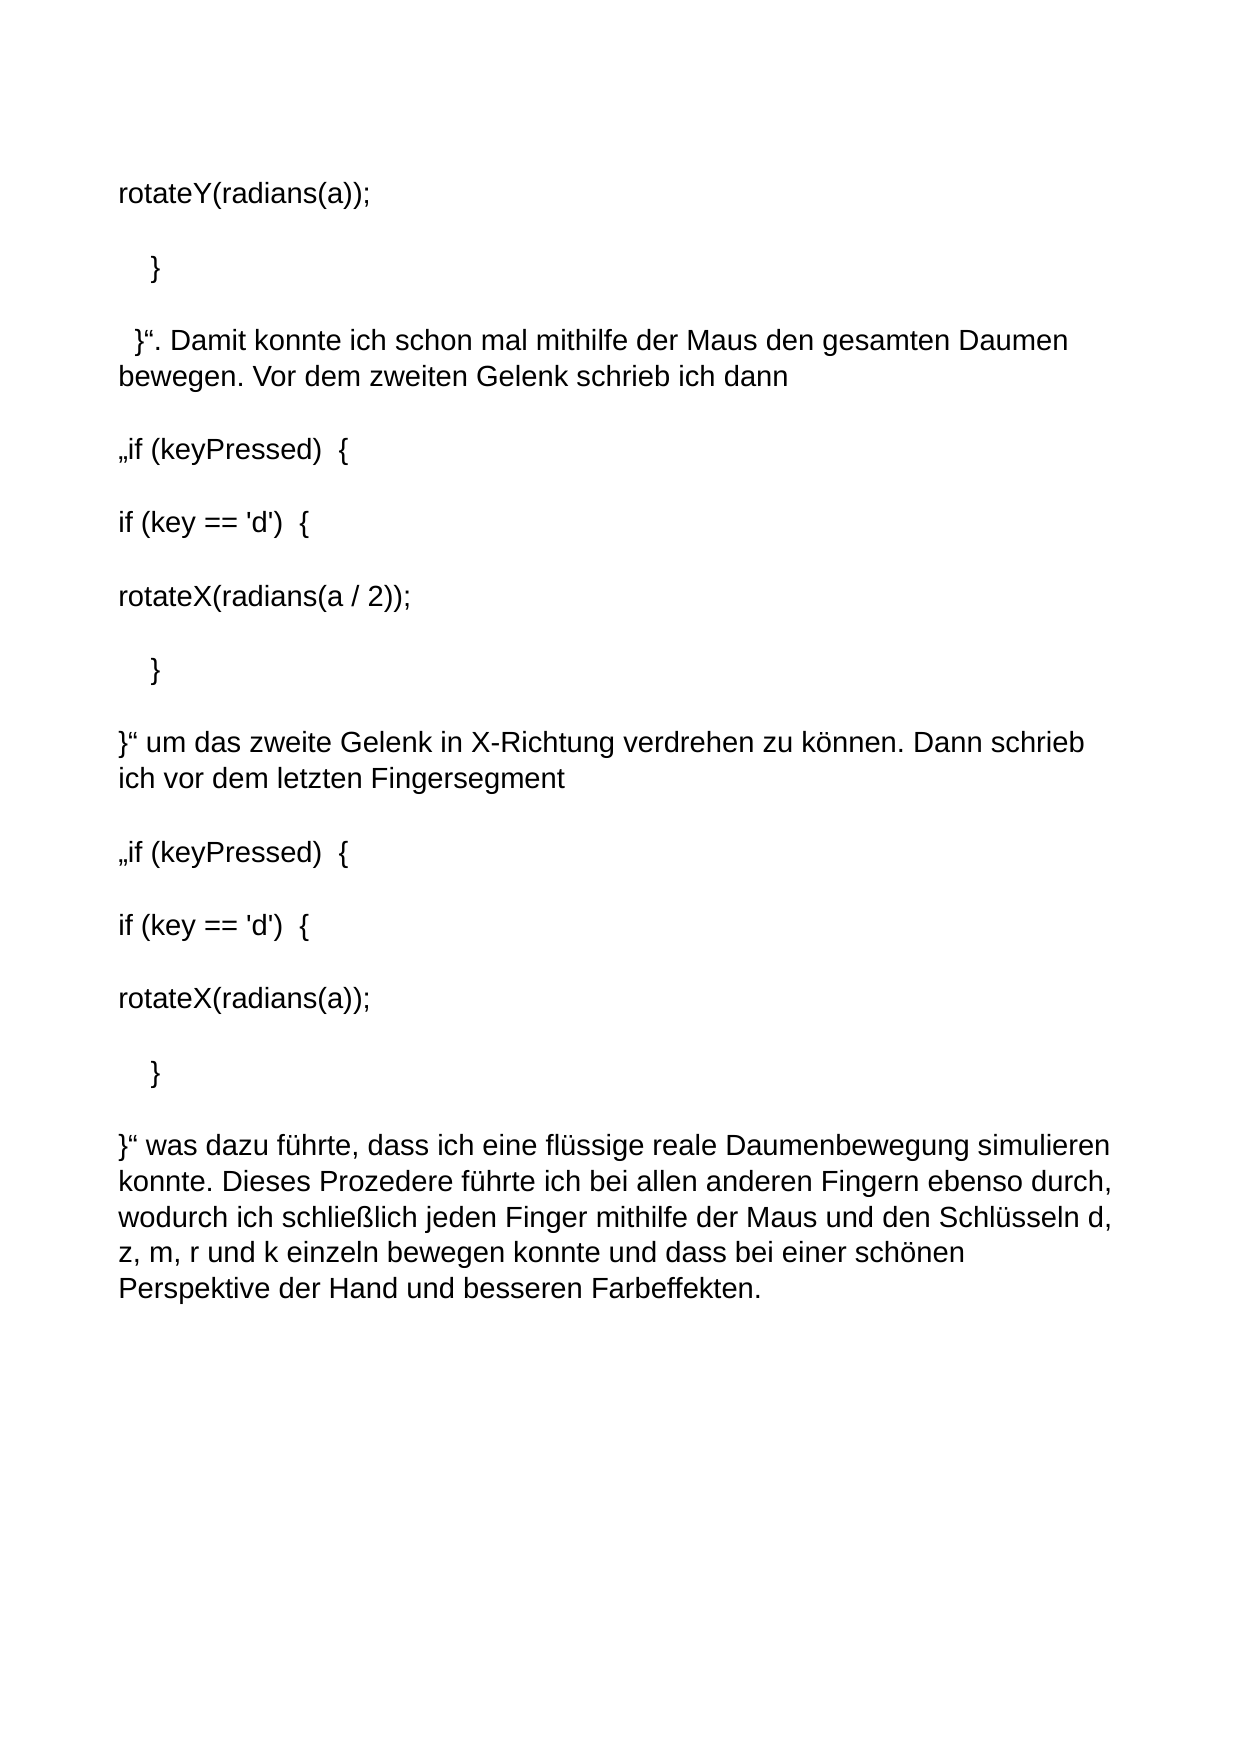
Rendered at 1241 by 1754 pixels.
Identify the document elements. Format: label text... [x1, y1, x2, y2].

subtitle rotateX(radians(a / 2)); [118, 579, 1122, 612]
subtitle } [118, 652, 1122, 686]
subtitle } [118, 1055, 1122, 1088]
subtitle rotateY(radians(a)); [118, 176, 1122, 210]
subtitle if (key == 'd') { [118, 506, 1122, 539]
subtitle }“ was dazu führte, dass ich eine flüssige reale Daumenbewegung simulieren konnte. Dieses Prozedere führte ich bei allen anderen Fingern ebenso durch, wodurch ich schließlich jeden Finger mithilfe der Maus und den Schlüsseln d, z, m, r und k einzeln bewegen konnte und dass bei einer schönen Perspektive der Hand und besseren Farbeffekten. [118, 1128, 1122, 1305]
subtitle }“. Damit konnte ich schon mal mithilfe der Maus den gesamten Daumen bewegen. Vor dem zweiten Gelenk schrieb ich dann [118, 323, 1122, 392]
subtitle if (key == 'd') { [118, 908, 1122, 942]
subtitle „if (keyPressed) { [118, 432, 1122, 466]
subtitle „if (keyPressed) { [118, 835, 1122, 868]
subtitle }“ um das zweite Gelenk in X-Richtung verdrehen zu können. Dann schrieb ich vor dem letzten Fingersegment [118, 726, 1122, 795]
subtitle } [118, 250, 1122, 283]
subtitle rotateX(radians(a)); [118, 981, 1122, 1015]
